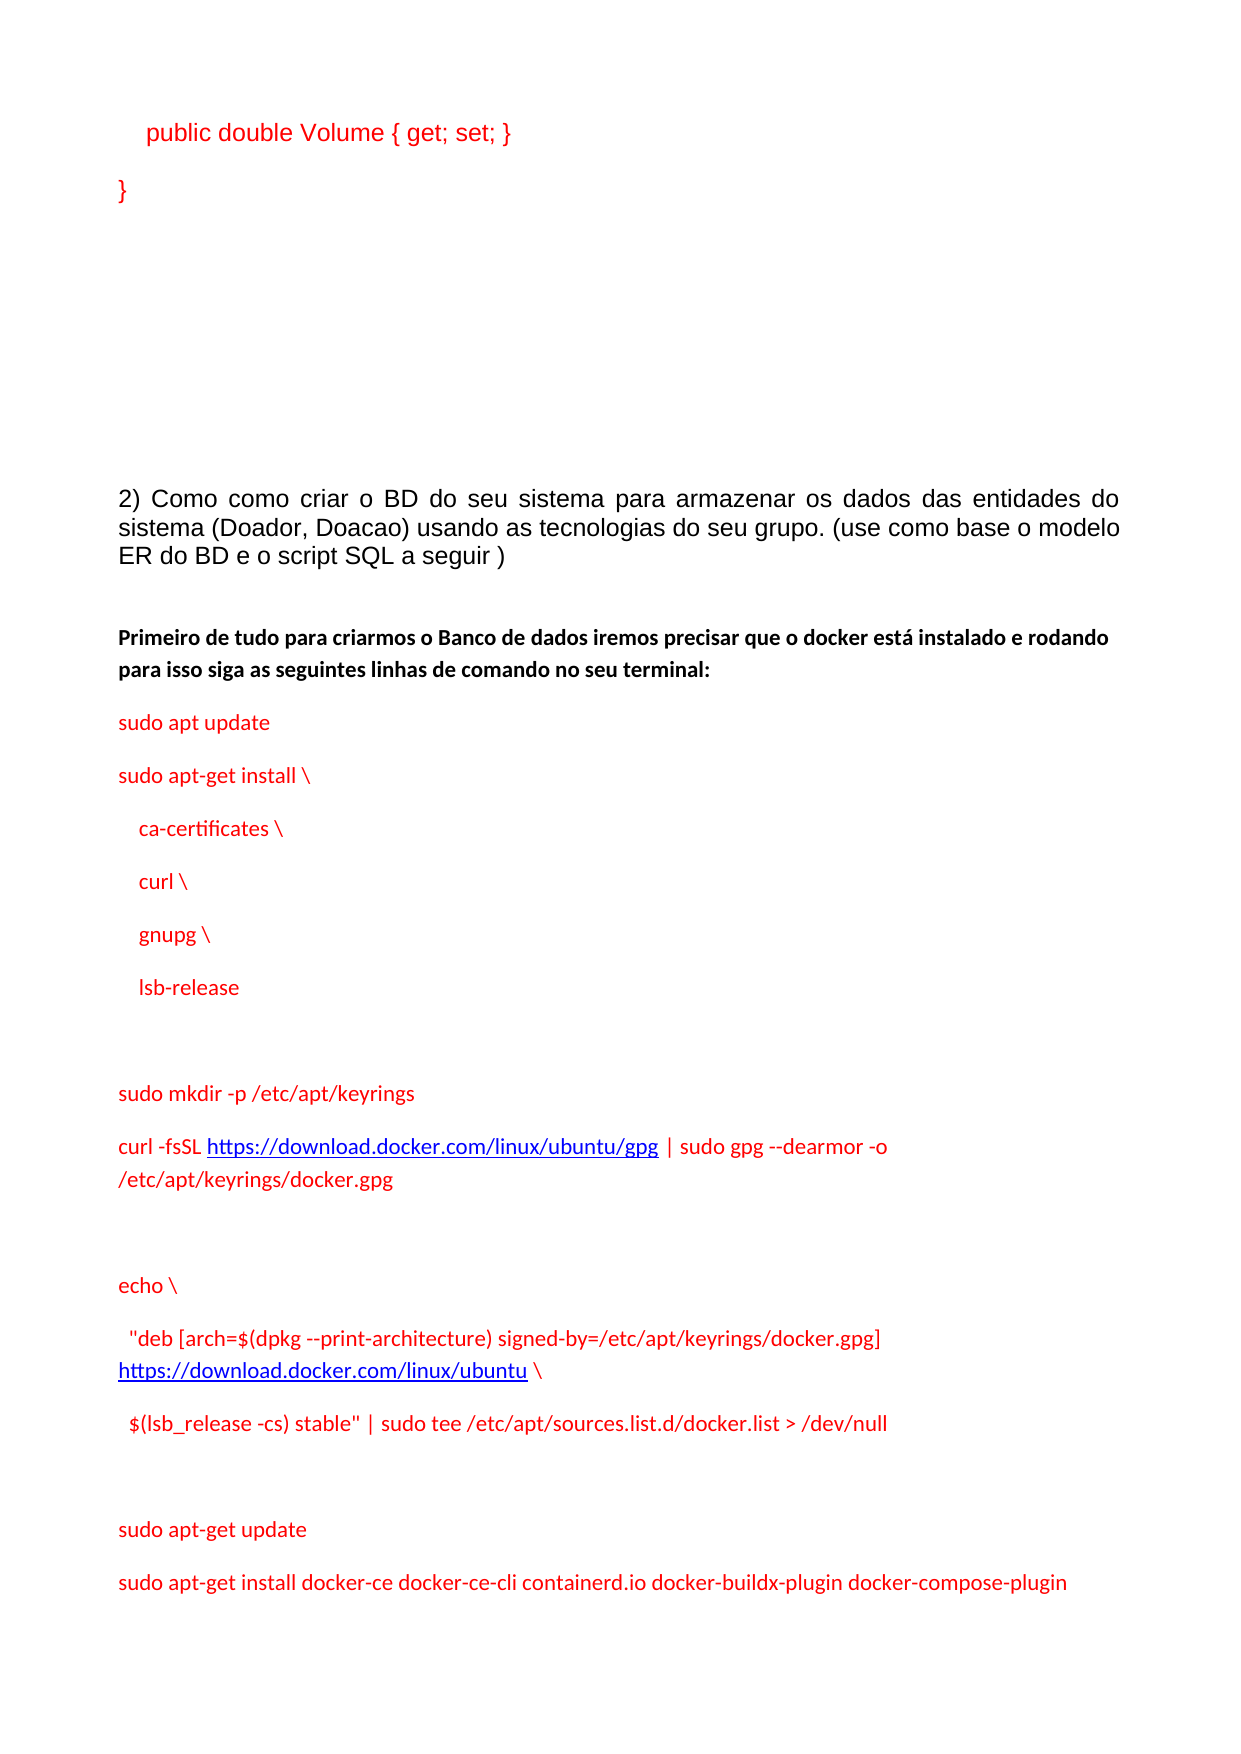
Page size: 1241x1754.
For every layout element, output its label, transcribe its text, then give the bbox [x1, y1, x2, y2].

text curl \ [118, 867, 1122, 895]
text echo \ [118, 1271, 1122, 1299]
text $(lsb_release -cs) stable" | sudo tee /etc/apt/sources.list.d/docker.list > /dev/null [118, 1409, 1122, 1437]
text sudo apt-get install docker-ce docker-ce-cli containerd.io docker-buildx-plugin docker-compose-plugin [118, 1568, 1122, 1596]
text sudo apt-get update [118, 1515, 1122, 1543]
text sudo apt-get install \ [118, 761, 1122, 789]
text 2) Como como criar o BD do seu sistema para armazenar os dados das entidades do sistema (Doador, Doacao) usando as tecnologias do seu grupo. (use como base o modelo ER do BD e o script SQL a seguir ) [118, 484, 1122, 570]
text } [118, 175, 1122, 204]
text sudo apt update [118, 708, 1122, 736]
text curl -fsSL https://download.docker.com/linux/ubuntu/gpg | sudo gpg --dearmor -o /etc/apt/keyrings/docker.gpg [118, 1132, 1122, 1193]
text gnupg \ [118, 920, 1122, 948]
text public double Volume { get; set; } [118, 118, 1122, 147]
text Primeiro de tudo para criarmos o Banco de dados iremos precisar que o docker está instalado e rodando para isso siga as seguintes linhas de comando no seu terminal: [118, 623, 1122, 683]
text lsb-release [118, 973, 1122, 1001]
text "deb [arch=$(dpkg --print-architecture) signed-by=/etc/apt/keyrings/docker.gpg] https://download.docker.com/linux/ubuntu \ [118, 1324, 1122, 1384]
text sudo mkdir -p /etc/apt/keyrings [118, 1079, 1122, 1107]
text ca-certificates \ [118, 814, 1122, 842]
